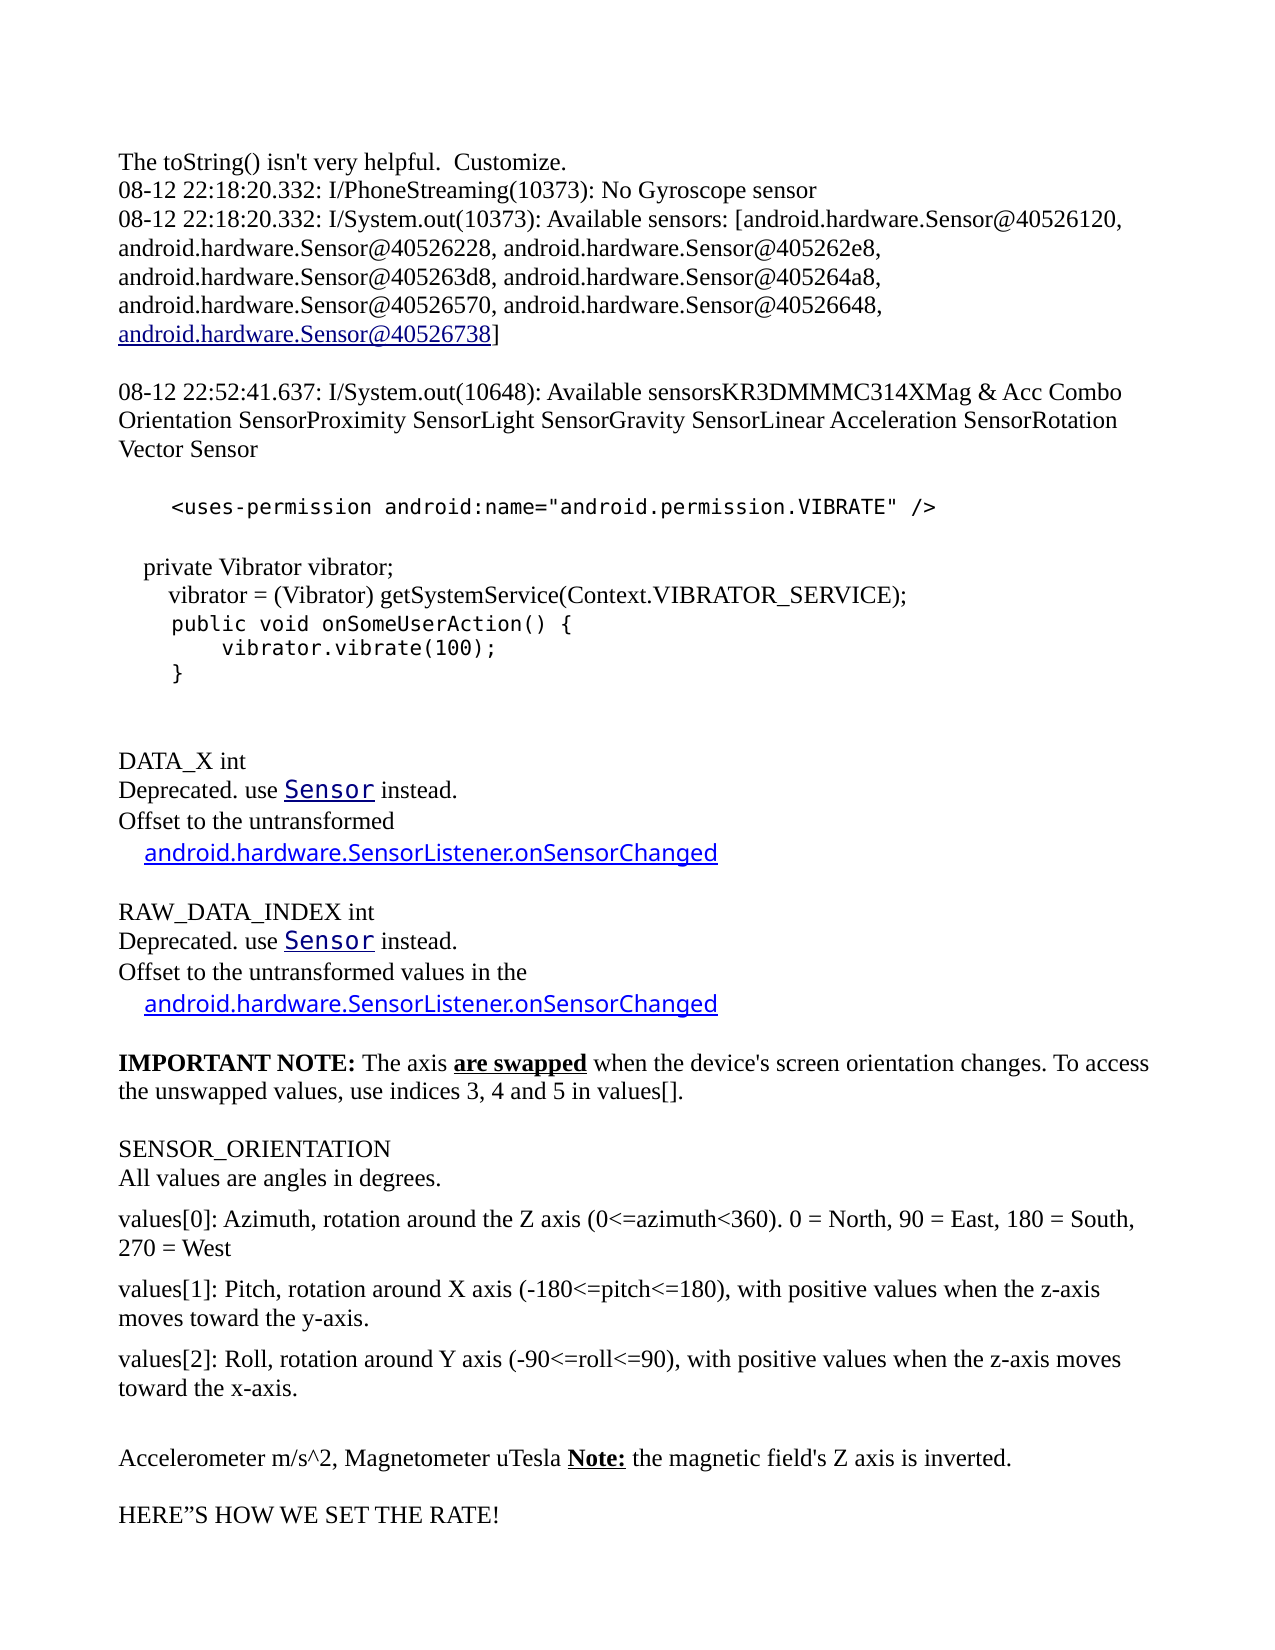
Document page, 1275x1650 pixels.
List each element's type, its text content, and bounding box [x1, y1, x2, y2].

text SENSOR_ORIENTATION [118, 1134, 1157, 1163]
text The toString() isn't very helpful. Customize. [118, 147, 1157, 176]
text IMPORTANT NOTE: The axis are swapped when the device's screen orientation changes. To access the unswapped values, use indices 3, 4 and 5 in values[]. [118, 1048, 1157, 1105]
text values[0]: Azimuth, rotation around the Z axis (0<=azimuth<360). 0 = North, 90 = East, 180 = South, 270 = West [118, 1204, 1157, 1261]
text } [118, 658, 1157, 688]
text Deprecated. use Sensor instead. [118, 775, 1157, 804]
text 08-12 22:18:20.332: I/System.out(10373): Available sensors: [android.hardware.Sensor@40526120, android.hardware.Sensor@40526228, android.hardware.Sensor@405262e8, android.hardware.Sensor@405263d8, android.hardware.Sensor@405264a8, android.hardware.Sensor@40526570, android.hardware.Sensor@40526648, android.hardware.Sensor@40526738] [118, 204, 1157, 348]
text Offset to the untransformed values in the array returned byandroid.hardware.SensorListener.onSensorChanged [118, 804, 1157, 868]
text Offset to the untransformed values in the array returned byandroid.hardware.SensorListener.onSensorChanged [118, 955, 1157, 1019]
text RAW_DATA_INDEX int [118, 897, 1157, 926]
text DATA_X int [118, 746, 1157, 775]
text Deprecated. use Sensor instead. [118, 926, 1157, 955]
text private Vibrator vibrator; [118, 552, 1157, 580]
text HERE”S HOW WE SET THE RATE! [118, 1500, 1157, 1529]
text Accelerometer m/s^2, Magnetometer uTesla Note: the magnetic field's Z axis is inverted. [118, 1443, 1157, 1471]
text vibrator = (Vibrator) getSystemService(Context.VIBRATOR_SERVICE); [118, 580, 1157, 609]
text 08-12 22:18:20.332: I/PhoneStreaming(10373): No Gyroscope sensor [118, 176, 1157, 204]
text public void onSomeUserAction() { [118, 609, 1157, 633]
text values[2]: Roll, rotation around Y axis (-90<=roll<=90), with positive values when the z-axis moves toward the x-axis. [118, 1344, 1157, 1401]
text All values are angles in degrees. [118, 1163, 1157, 1191]
text <uses-permission android:name="android.permission.VIBRATE" /> [118, 492, 1157, 522]
text values[1]: Pitch, rotation around X axis (-180<=pitch<=180), with positive values when the z-axis moves toward the y-axis. [118, 1274, 1157, 1331]
text vibrator.vibrate(100); [118, 633, 1157, 658]
text 08-12 22:52:41.637: I/System.out(10648): Available sensorsKR3DMMMC314XMag & Acc Combo Orientation SensorProximity SensorLight SensorGravity SensorLinear Acceleration SensorRotation Vector Sensor [118, 377, 1157, 463]
